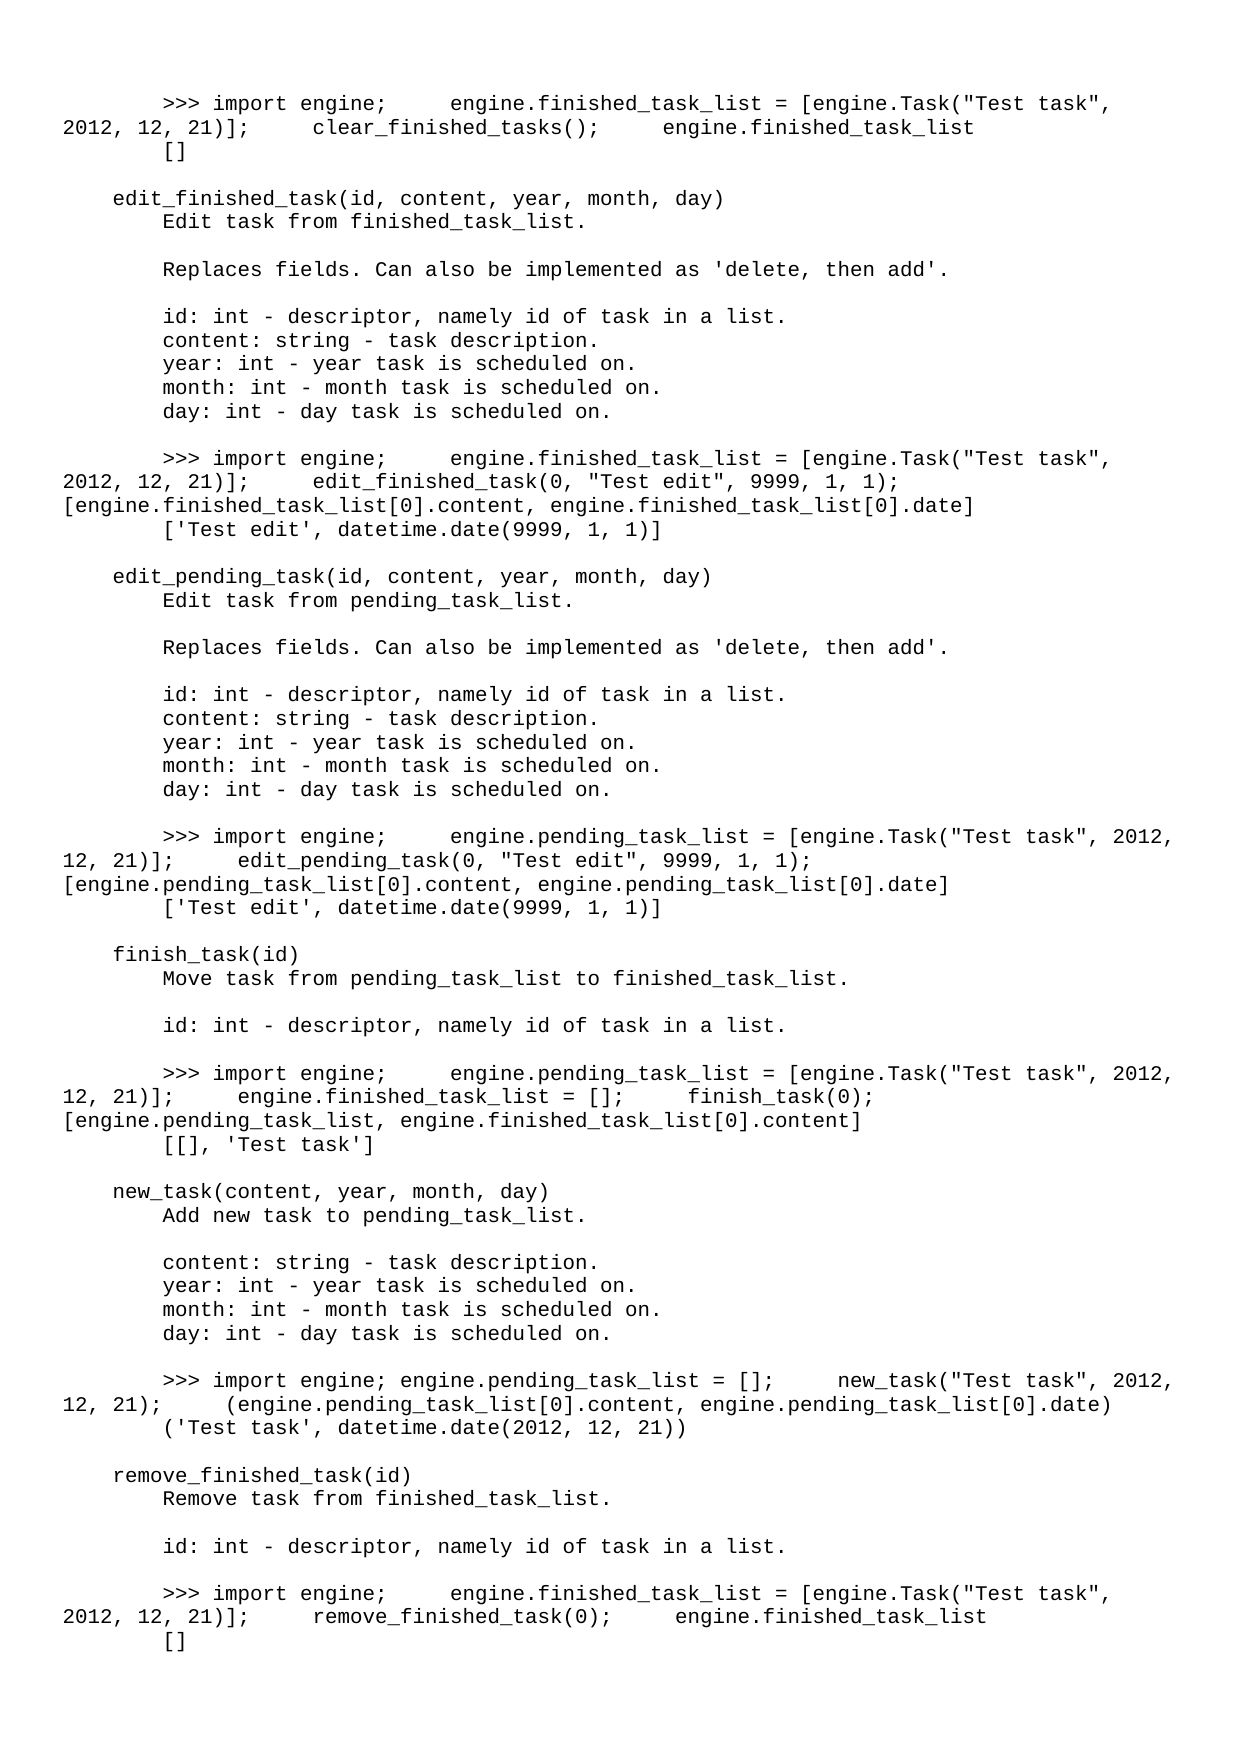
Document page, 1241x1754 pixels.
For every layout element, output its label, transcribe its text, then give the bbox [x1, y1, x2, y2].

text Edit task from pending_task_list. [62, 590, 1181, 613]
text day: int - day task is scheduled on. [62, 1323, 1181, 1346]
text ['Test edit', datetime.date(9999, 1, 1)] [62, 519, 1181, 542]
text [[], 'Test task'] [62, 1134, 1181, 1157]
text Move task from pending_task_list to finished_task_list. [62, 968, 1181, 992]
text month: int - month task is scheduled on. [62, 1299, 1181, 1323]
text >>> import engine; engine.pending_task_list = [engine.Task("Test task", 2012, 12, 21)]; edit_pending_task(0, "Test edit", 9999, 1, 1); [engine.pending_task_list[0].content, engine.pending_task_list[0].date] [62, 826, 1181, 897]
text [] [62, 1630, 1181, 1654]
text Edit task from finished_task_list. [62, 211, 1181, 235]
text day: int - day task is scheduled on. [62, 779, 1181, 803]
text >>> import engine; engine.pending_task_list = []; new_task("Test task", 2012, 12, 21); (engine.pending_task_list[0].content, engine.pending_task_list[0].date) [62, 1370, 1181, 1417]
text >>> import engine; engine.finished_task_list = [engine.Task("Test task", 2012, 12, 21)]; clear_finished_tasks(); engine.finished_task_list [62, 93, 1181, 141]
text Replaces fields. Can also be implemented as 'delete, then add'. [62, 637, 1181, 661]
text edit_finished_task(id, content, year, month, day) [62, 188, 1181, 211]
text new_task(content, year, month, day) [62, 1181, 1181, 1204]
text finish_task(id) [62, 944, 1181, 968]
text Remove task from finished_task_list. [62, 1488, 1181, 1512]
text year: int - year task is scheduled on. [62, 353, 1181, 377]
text day: int - day task is scheduled on. [62, 401, 1181, 424]
text year: int - year task is scheduled on. [62, 732, 1181, 755]
text id: int - descriptor, namely id of task in a list. [62, 306, 1181, 330]
text >>> import engine; engine.pending_task_list = [engine.Task("Test task", 2012, 12, 21)]; engine.finished_task_list = []; finish_task(0); [engine.pending_task_list, engine.finished_task_list[0].content] [62, 1063, 1181, 1134]
text id: int - descriptor, namely id of task in a list. [62, 684, 1181, 708]
text [] [62, 141, 1181, 164]
text id: int - descriptor, namely id of task in a list. [62, 1015, 1181, 1039]
text id: int - descriptor, namely id of task in a list. [62, 1536, 1181, 1559]
text year: int - year task is scheduled on. [62, 1276, 1181, 1299]
text >>> import engine; engine.finished_task_list = [engine.Task("Test task", 2012, 12, 21)]; remove_finished_task(0); engine.finished_task_list [62, 1583, 1181, 1630]
text ['Test edit', datetime.date(9999, 1, 1)] [62, 897, 1181, 921]
text >>> import engine; engine.finished_task_list = [engine.Task("Test task", 2012, 12, 21)]; edit_finished_task(0, "Test edit", 9999, 1, 1); [engine.finished_task_list[0].content, engine.finished_task_list[0].date] [62, 448, 1181, 519]
text remove_finished_task(id) [62, 1465, 1181, 1488]
text content: string - task description. [62, 330, 1181, 353]
text content: string - task description. [62, 708, 1181, 732]
text Replaces fields. Can also be implemented as 'delete, then add'. [62, 259, 1181, 282]
text ('Test task', datetime.date(2012, 12, 21)) [62, 1417, 1181, 1441]
text month: int - month task is scheduled on. [62, 377, 1181, 401]
text content: string - task description. [62, 1252, 1181, 1276]
text edit_pending_task(id, content, year, month, day) [62, 566, 1181, 590]
text month: int - month task is scheduled on. [62, 755, 1181, 779]
text Add new task to pending_task_list. [62, 1204, 1181, 1228]
